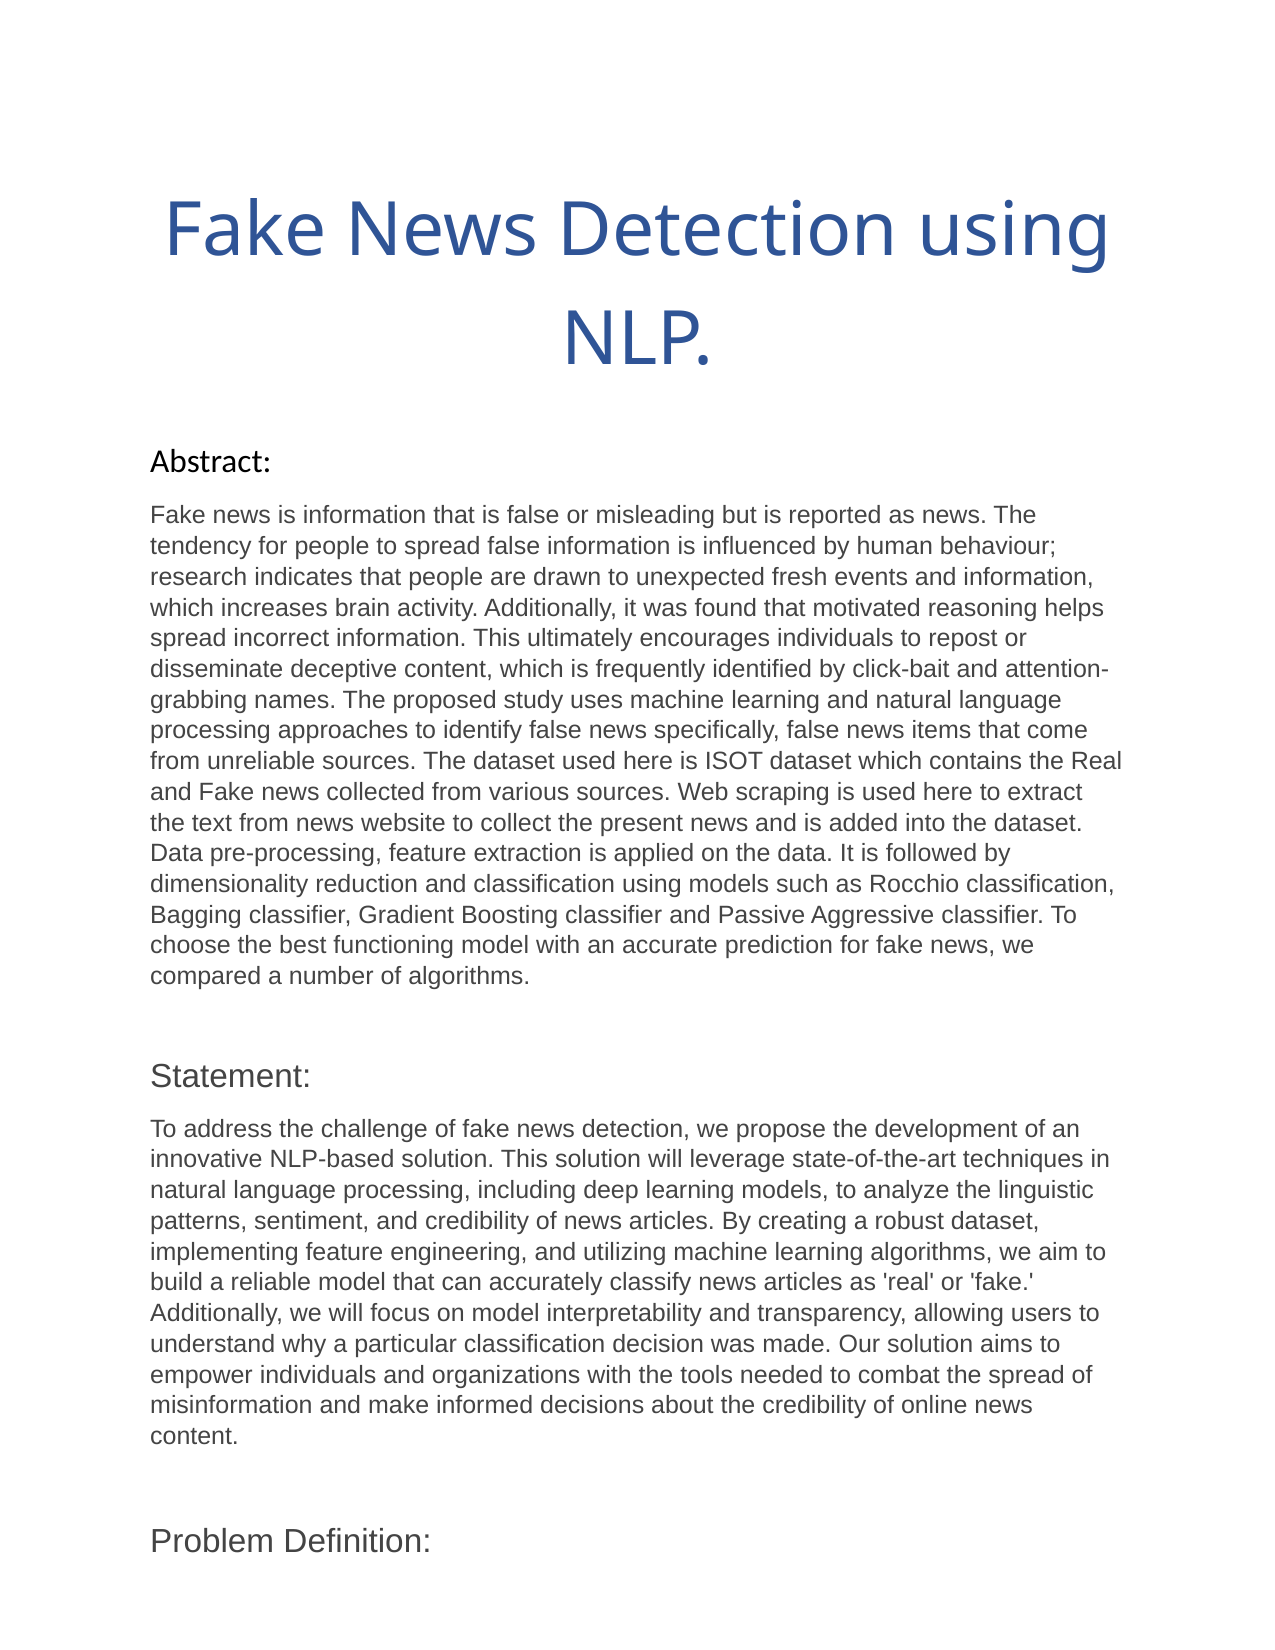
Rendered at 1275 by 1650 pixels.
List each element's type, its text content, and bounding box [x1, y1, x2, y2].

text Fake news is information that is false or misleading but is reported as news. The tendency for people to spread false information is influenced by human behaviour; research indicates that people are drawn to unexpected fresh events and information, which increases brain activity. Additionally, it was found that motivated reasoning helps spread incorrect information. This ultimately encourages individuals to repost or disseminate deceptive content, which is frequently identified by click-bait and attention-grabbing names. The proposed study uses machine learning and natural language processing approaches to identify false news specifically, false news items that come from unreliable sources. The dataset used here is ISOT dataset which contains the Real and Fake news collected from various sources. Web scraping is used here to extract the text from news website to collect the present news and is added into the dataset. Data pre-processing, feature extraction is applied on the data. It is followed by dimensionality reduction and classification using models such as Rocchio classification, Bagging classifier, Gradient Boosting classifier and Passive Aggressive classifier. To choose the best functioning model with an accurate prediction for fake news, we compared a number of algorithms. [150, 500, 1125, 990]
text Problem Definition: [150, 1521, 1125, 1559]
subtitle Fake News Detection using NLP. [150, 175, 1125, 386]
text To address the challenge of fake news detection, we propose the development of an innovative NLP-based solution. This solution will leverage state-of-the-art techniques in natural language processing, including deep learning models, to analyze the linguistic patterns, sentiment, and credibility of news articles. By creating a robust dataset, implementing feature engineering, and utilizing machine learning algorithms, we aim to build a reliable model that can accurately classify news articles as 'real' or 'fake.' Additionally, we will focus on model interpretability and transparency, allowing users to understand why a particular classification decision was made. Our solution aims to empower individuals and organizations with the tools needed to combat the spread of misinformation and make informed decisions about the credibility of online news content. [150, 1114, 1125, 1450]
text Statement: [150, 1056, 1125, 1094]
text Abstract: [150, 440, 1125, 481]
